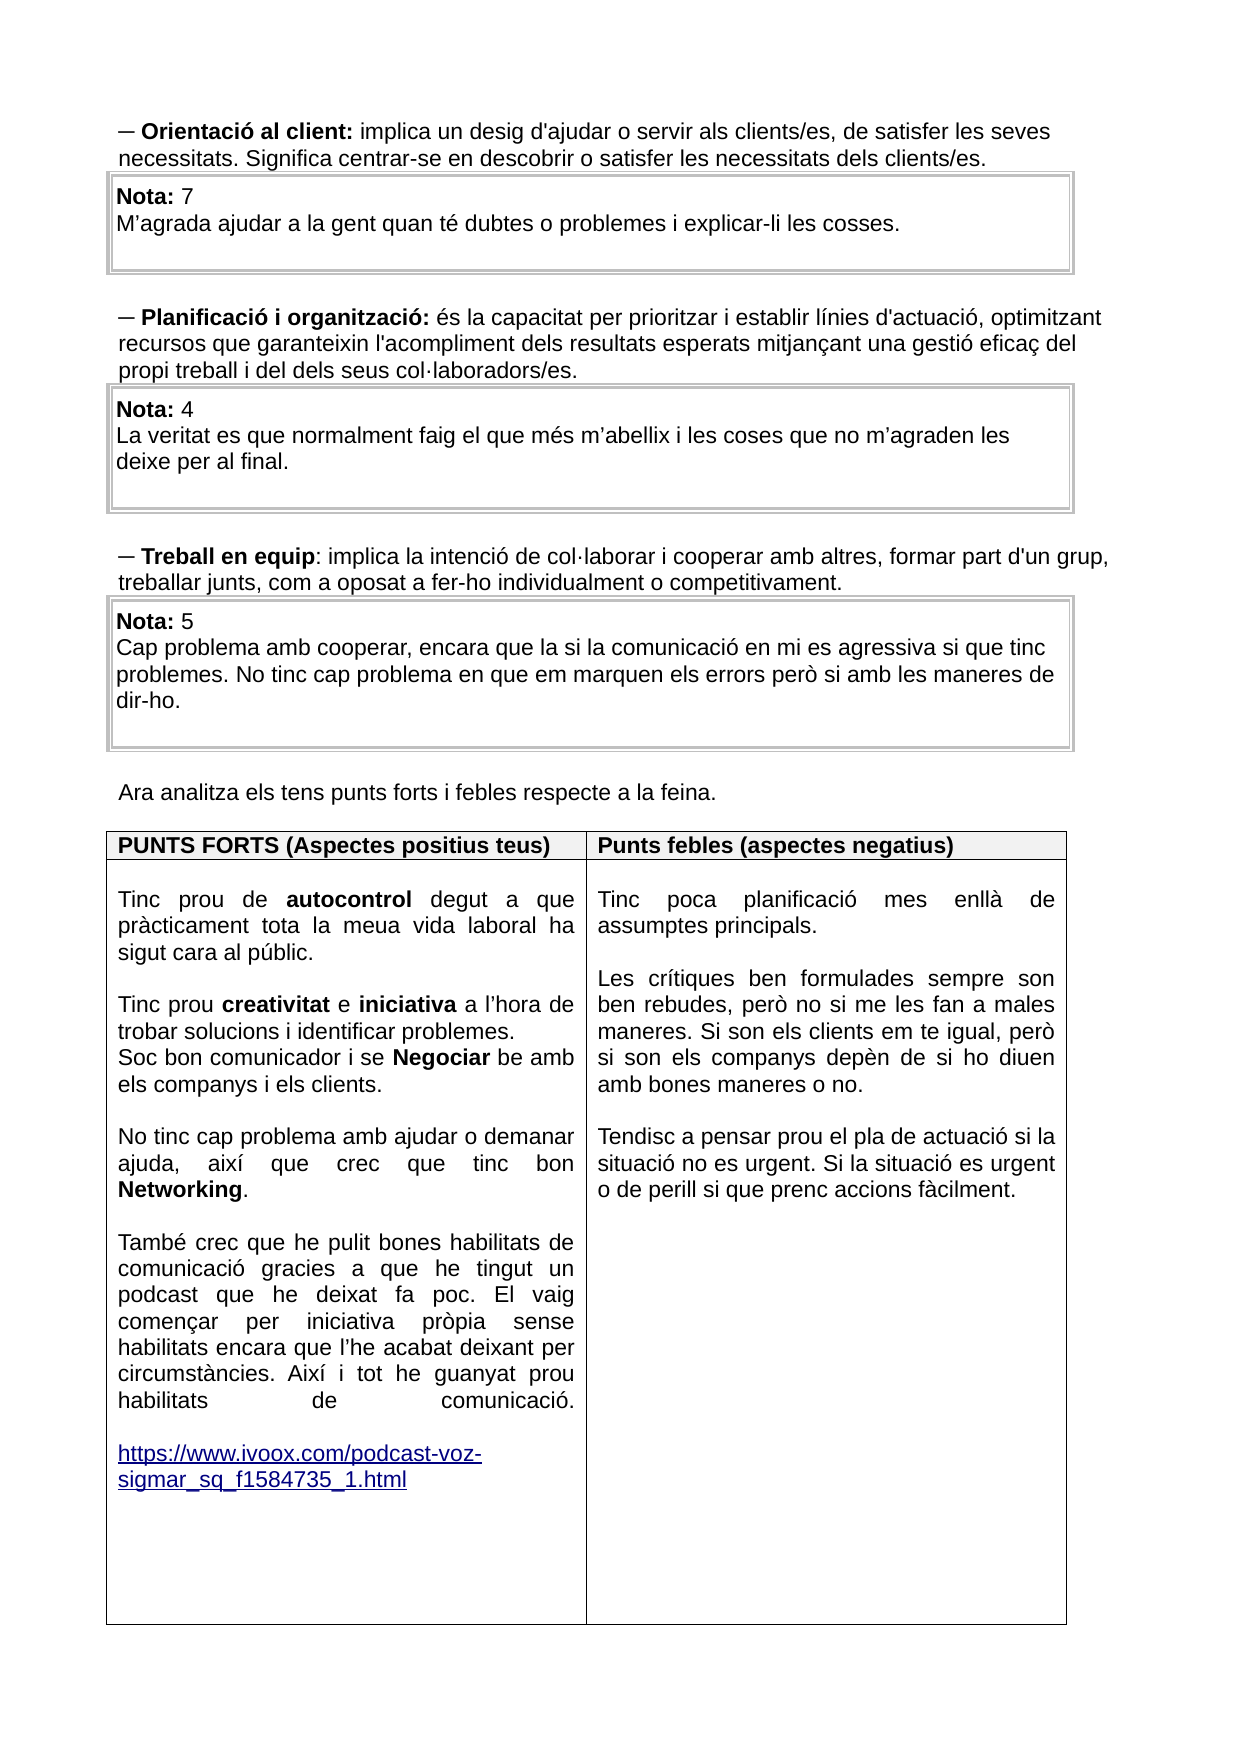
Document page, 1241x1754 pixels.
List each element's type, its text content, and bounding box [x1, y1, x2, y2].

text Ara analitza els tens punts forts i febles respecte a la feina. [118, 778, 1122, 805]
text ─ Treball en equip: implica la intenció de col·laborar i cooperar amb altres, formar part d'un grup, treballar junts, com a oposat a fer-ho individualment o competitivament. [118, 543, 1122, 595]
table_header Nota: 7 M’agrada ajudar a la gent quan té dubtes o problemes i explicar-li les cosses. [113, 177, 1069, 269]
table_header Nota: 4 La veritat es que normalment faig el que més m’abellix i les coses que no m’agraden les deixe per al final. [113, 389, 1069, 507]
table_header Punts febles (aspectes negatius) [587, 832, 1066, 859]
table_header Nota: 5 Cap problema amb cooperar, encara que la si la comunicació en mi es agressiva si que tinc problemes. No tinc cap problema en que em marquen els errors però si amb les maneres de dir-ho. [113, 602, 1069, 746]
table_header PUNTS FORTS (Aspectes positius teus) [107, 832, 586, 859]
text ─ Orientació al client: implica un desig d'ajudar o servir als clients/es, de satisfer les seves necessitats. Significa centrar-se en descobrir o satisfer les necessitats dels clients/es. [118, 118, 1122, 171]
text ─ Planificació i organització: és la capacitat per prioritzar i establir línies d'actuació, optimitzant recursos que garanteixin l'acompliment dels resultats esperats mitjançant una gestió eficaç del propi treball i del dels seus col·laboradors/es. [118, 304, 1122, 383]
table_cell Tinc poca planificació mes enllà de assumptes principals. Les crítiques ben formulades sempre son ben rebudes, però no si me les fan a males maneres. Si son els clients em te igual, però si son els companys depèn de si ho diuen amb bones maneres o no. Tendisc a pensar prou el pla de actuació si la situació no es urgent. Si la situació es urgent o de perill si que prenc accions fàcilment. [587, 860, 1066, 1624]
table_cell Tinc prou de autocontrol degut a que pràcticament tota la meua vida laboral ha sigut cara al públic. Tinc prou creativitat e iniciativa a l’hora de trobar solucions i identificar problemes. Soc bon comunicador i se Negociar be amb els companys i els clients. No tinc cap problema amb ajudar o demanar ajuda, així que crec que tinc bon Networking. També crec que he pulit bones habilitats de comunicació gracies a que he tingut un podcast que he deixat fa poc. El vaig començar per iniciativa pròpia sense habilitats encara que l’he acabat deixant per circumstàncies. Així i tot he guanyat prou habilitats de comunicació. https://www.ivoox.com/podcast-voz-sigmar_sq_f1584735_1.html [107, 860, 586, 1624]
